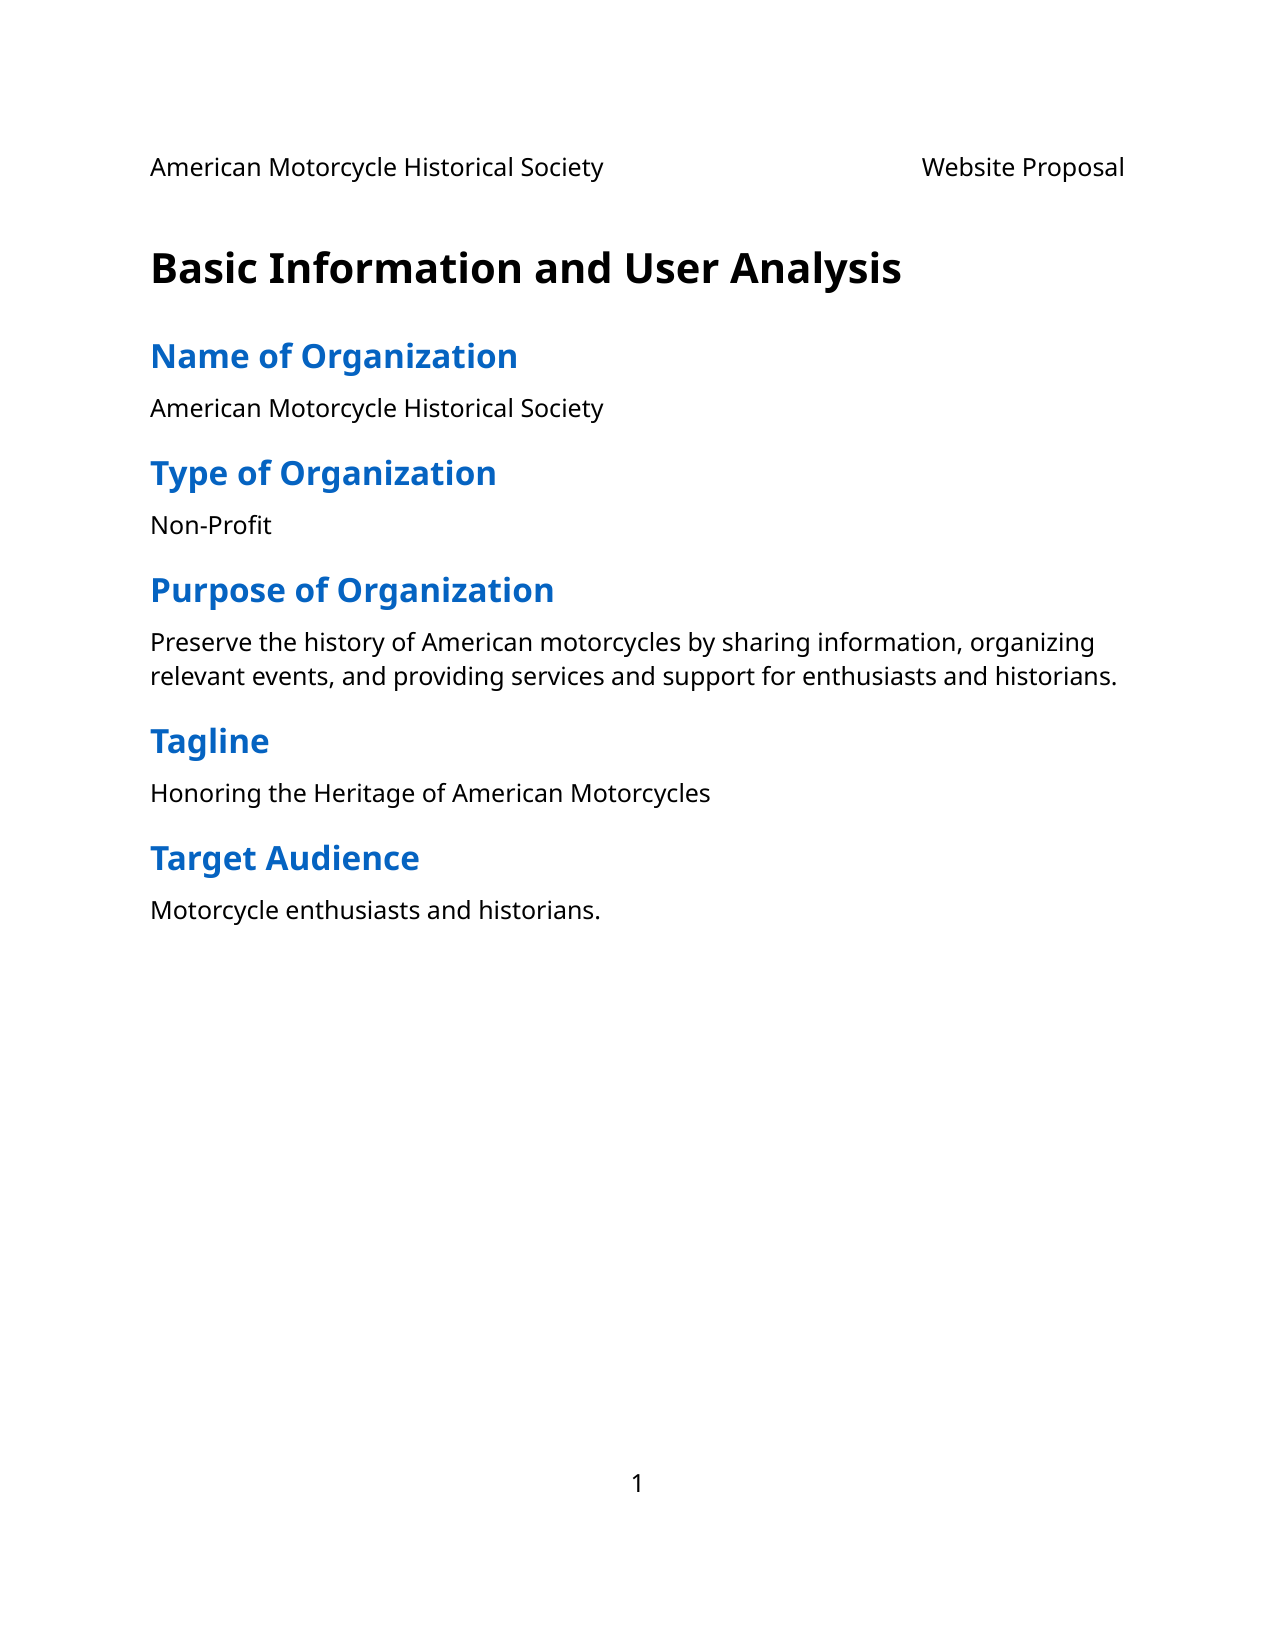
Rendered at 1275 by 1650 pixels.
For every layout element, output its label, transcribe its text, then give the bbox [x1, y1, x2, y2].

subtitle Tagline [150, 718, 1125, 763]
subtitle Purpose of Organization [150, 567, 1125, 612]
text Non-Profit [150, 508, 1125, 542]
subtitle Name of Organization [150, 333, 1125, 378]
text American Motorcycle Historical Society [150, 391, 1125, 425]
subtitle Basic Information and User Analysis [150, 238, 1125, 295]
subtitle Target Audience [150, 835, 1125, 880]
text Motorcycle enthusiasts and historians. [150, 893, 1125, 927]
text Honoring the Heritage of American Motorcycles [150, 776, 1125, 810]
text Preserve the history of American motorcycles by sharing information, organizing relevant events, and providing services and support for enthusiasts and historians. [150, 625, 1125, 693]
subtitle Type of Organization [150, 450, 1125, 495]
